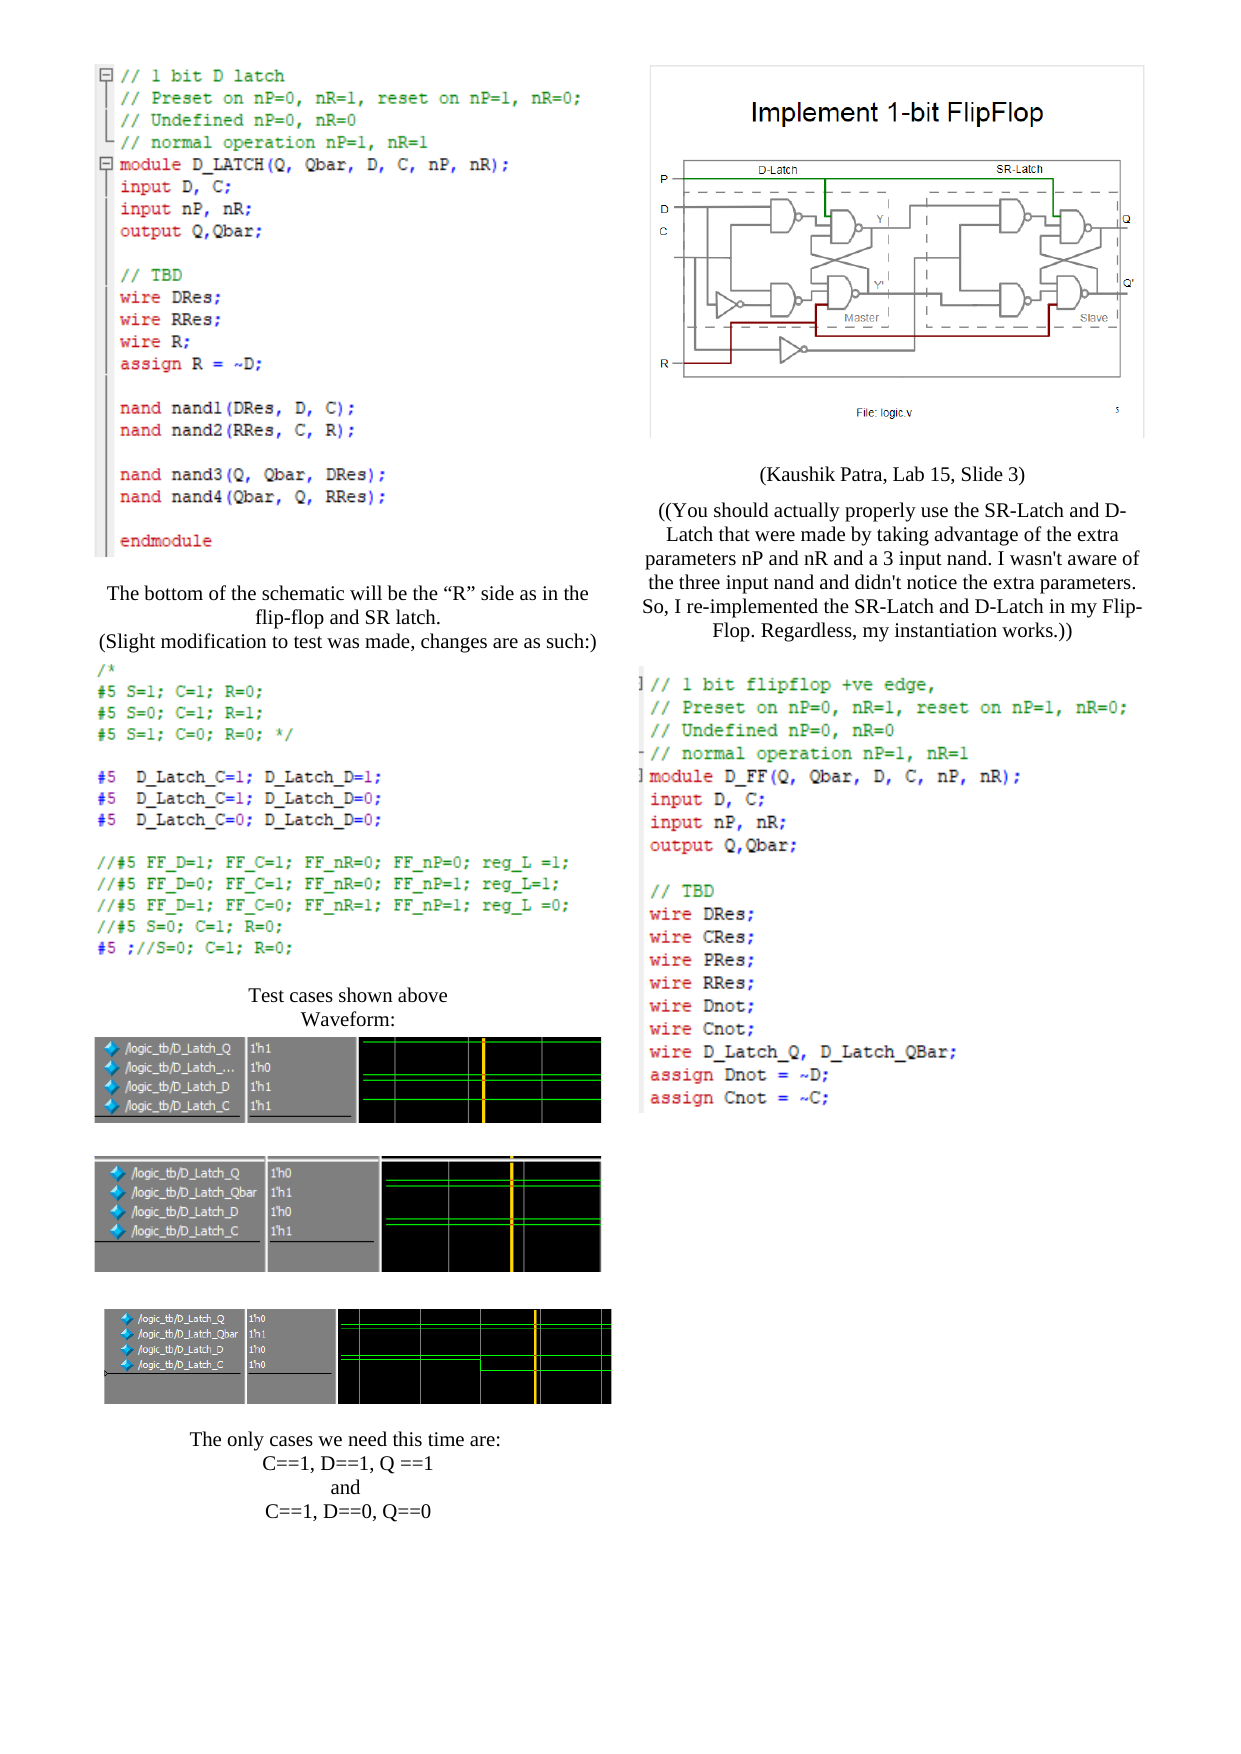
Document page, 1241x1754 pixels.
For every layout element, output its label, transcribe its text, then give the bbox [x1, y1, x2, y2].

text C==1, D==0, Q==0 [94, 1499, 601, 1523]
text The only cases we need this time are: [94, 1427, 601, 1451]
text (Slight modification to test was made, changes are as such:) [94, 629, 601, 653]
text ((You should actually properly use the SR-Latch and D-Latch that were made by taking advantage of the extra parameters nP and nR and a 3 input nand. I wasn't aware of the three input nand and didn't notice the extra parameters. So, I re-implemented the SR-Latch and D-Latch in my Flip-Flop. Regardless, my instantiation works.)) [639, 498, 1146, 642]
text (Kaushik Patra, Lab 15, Slide 3) [639, 461, 1146, 486]
text C==1, D==1, Q ==1 [94, 1451, 601, 1475]
text The bottom of the schematic will be the “R” side as in the flip-flop and SR latch. [94, 581, 601, 629]
text and [94, 1475, 601, 1499]
text Test cases shown above [94, 983, 601, 1007]
text Waveform: [94, 1007, 601, 1031]
